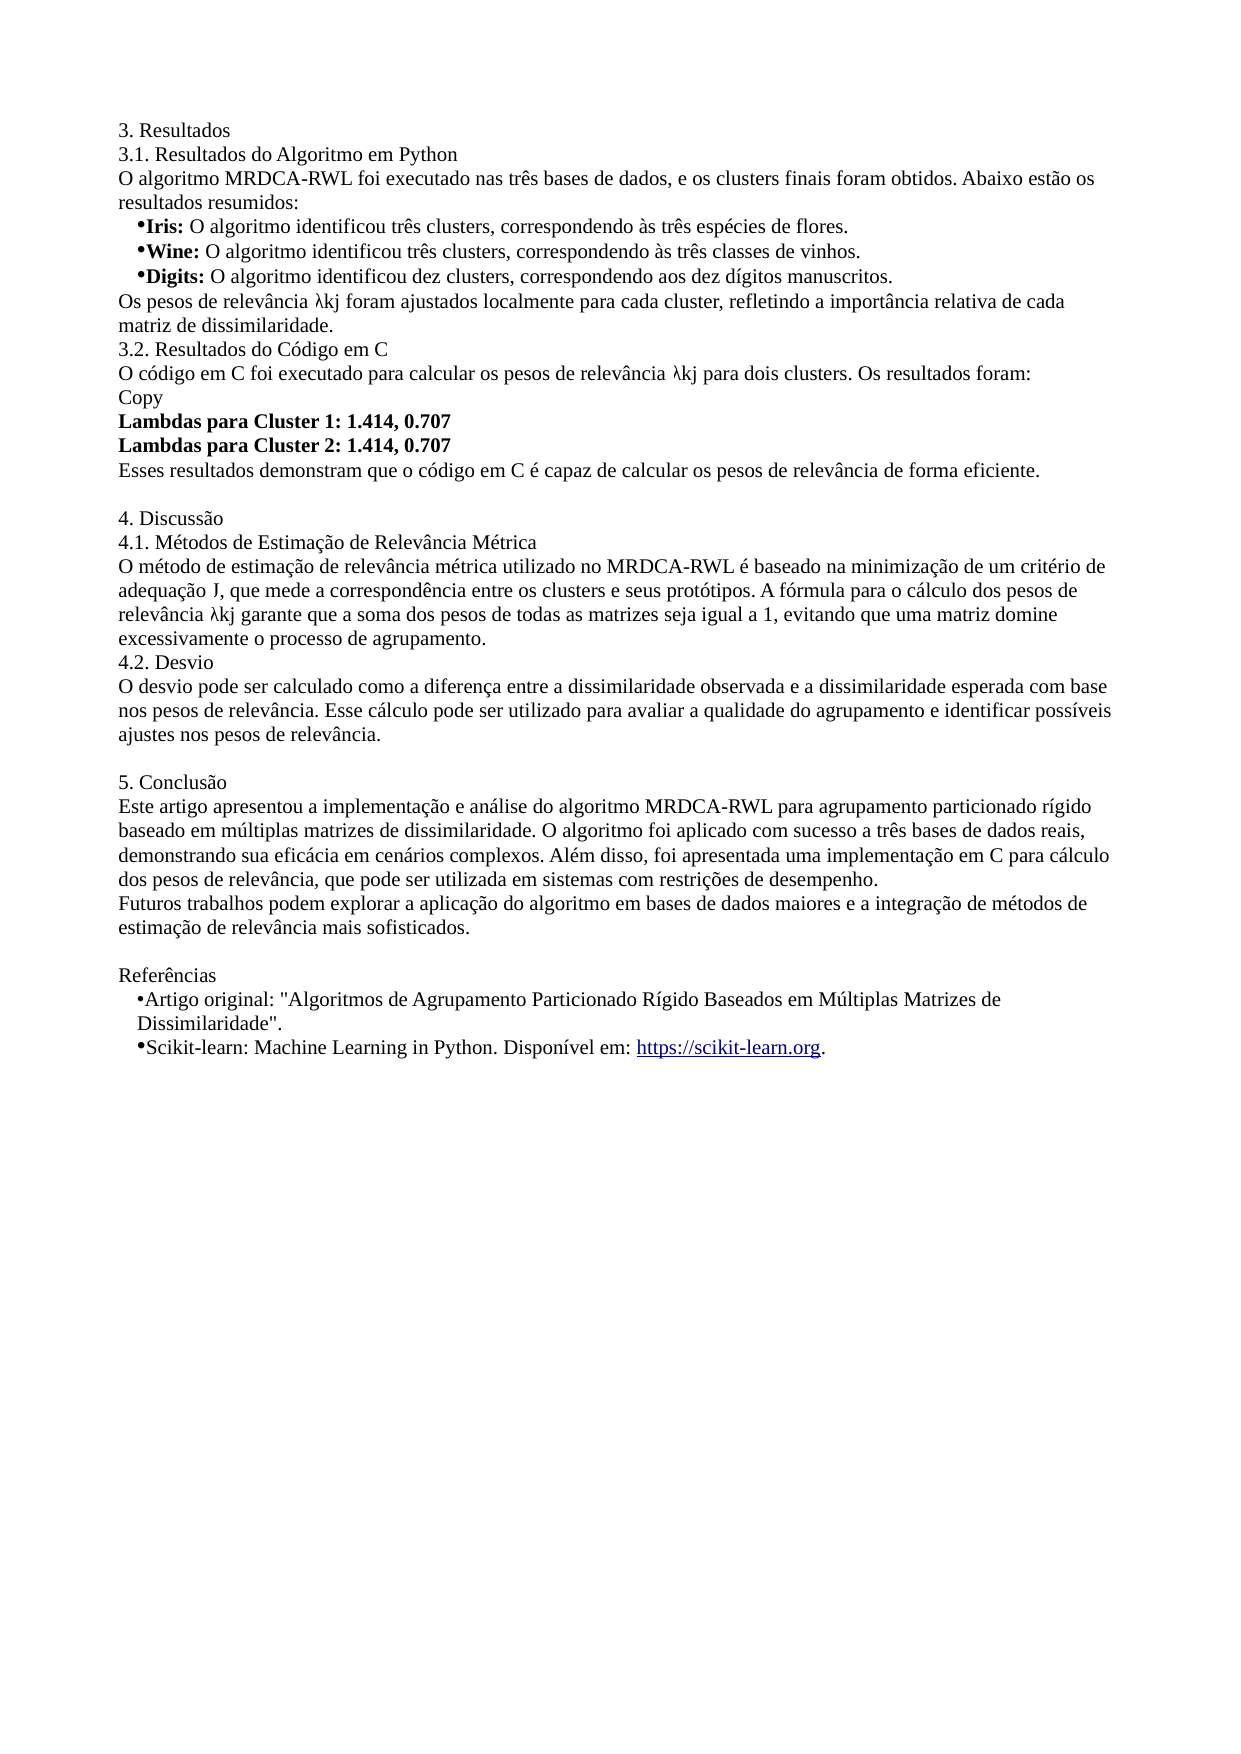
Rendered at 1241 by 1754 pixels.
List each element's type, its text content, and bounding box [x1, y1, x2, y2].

text 3.1. Resultados do Algoritmo em Python [118, 142, 1122, 166]
text Lambdas para Cluster 2: 1.414, 0.707 [118, 433, 1122, 457]
text Copy [118, 385, 1122, 409]
text 3.2. Resultados do Código em C [118, 337, 1122, 361]
list Digits: O algoritmo identificou dez clusters, correspondendo aos dez dígitos manuscritos. [118, 264, 1122, 289]
text O código em C foi executado para calcular os pesos de relevância λkj​ para dois clusters. Os resultados foram: [118, 361, 1122, 390]
list Scikit-learn: Machine Learning in Python. Disponível em: https://scikit-learn.org. [118, 1035, 1122, 1060]
list Wine: O algoritmo identificou três clusters, correspondendo às três classes de vinhos. [118, 239, 1122, 264]
text Esses resultados demonstram que o código em C é capaz de calcular os pesos de relevância de forma eficiente. [118, 457, 1122, 482]
text O desvio pode ser calculado como a diferença entre a dissimilaridade observada e a dissimilaridade esperada com base nos pesos de relevância. Esse cálculo pode ser utilizado para avaliar a qualidade do agrupamento e identificar possíveis ajustes nos pesos de relevância. [118, 674, 1122, 746]
text Lambdas para Cluster 1: 1.414, 0.707 [118, 409, 1122, 433]
text Os pesos de relevância λkj​ foram ajustados localmente para cada cluster, refletindo a importância relativa de cada matriz de dissimilaridade. [118, 289, 1122, 337]
list Artigo original: "Algoritmos de Agrupamento Particionado Rígido Baseados em Múltiplas Matrizes de Dissimilaridade". [118, 987, 1122, 1035]
text 3. Resultados [118, 118, 1122, 142]
text Futuros trabalhos podem explorar a aplicação do algoritmo em bases de dados maiores e a integração de métodos de estimação de relevância mais sofisticados. [118, 891, 1122, 939]
text 4.2. Desvio [118, 650, 1122, 674]
text 4.1. Métodos de Estimação de Relevância Métrica [118, 530, 1122, 554]
text 4. Discussão [118, 506, 1122, 530]
text Este artigo apresentou a implementação e análise do algoritmo MRDCA-RWL para agrupamento particionado rígido baseado em múltiplas matrizes de dissimilaridade. O algoritmo foi aplicado com sucesso a três bases de dados reais, demonstrando sua eficácia em cenários complexos. Além disso, foi apresentada uma implementação em C para cálculo dos pesos de relevância, que pode ser utilizada em sistemas com restrições de desempenho. [118, 794, 1122, 891]
text Referências [118, 963, 1122, 987]
text O algoritmo MRDCA-RWL foi executado nas três bases de dados, e os clusters finais foram obtidos. Abaixo estão os resultados resumidos: [118, 166, 1122, 214]
text 5. Conclusão [118, 770, 1122, 794]
list Iris: O algoritmo identificou três clusters, correspondendo às três espécies de flores. [118, 214, 1122, 239]
text O método de estimação de relevância métrica utilizado no MRDCA-RWL é baseado na minimização de um critério de adequação J, que mede a correspondência entre os clusters e seus protótipos. A fórmula para o cálculo dos pesos de relevância λkj​ garante que a soma dos pesos de todas as matrizes seja igual a 1, evitando que uma matriz domine excessivamente o processo de agrupamento. [118, 554, 1122, 650]
